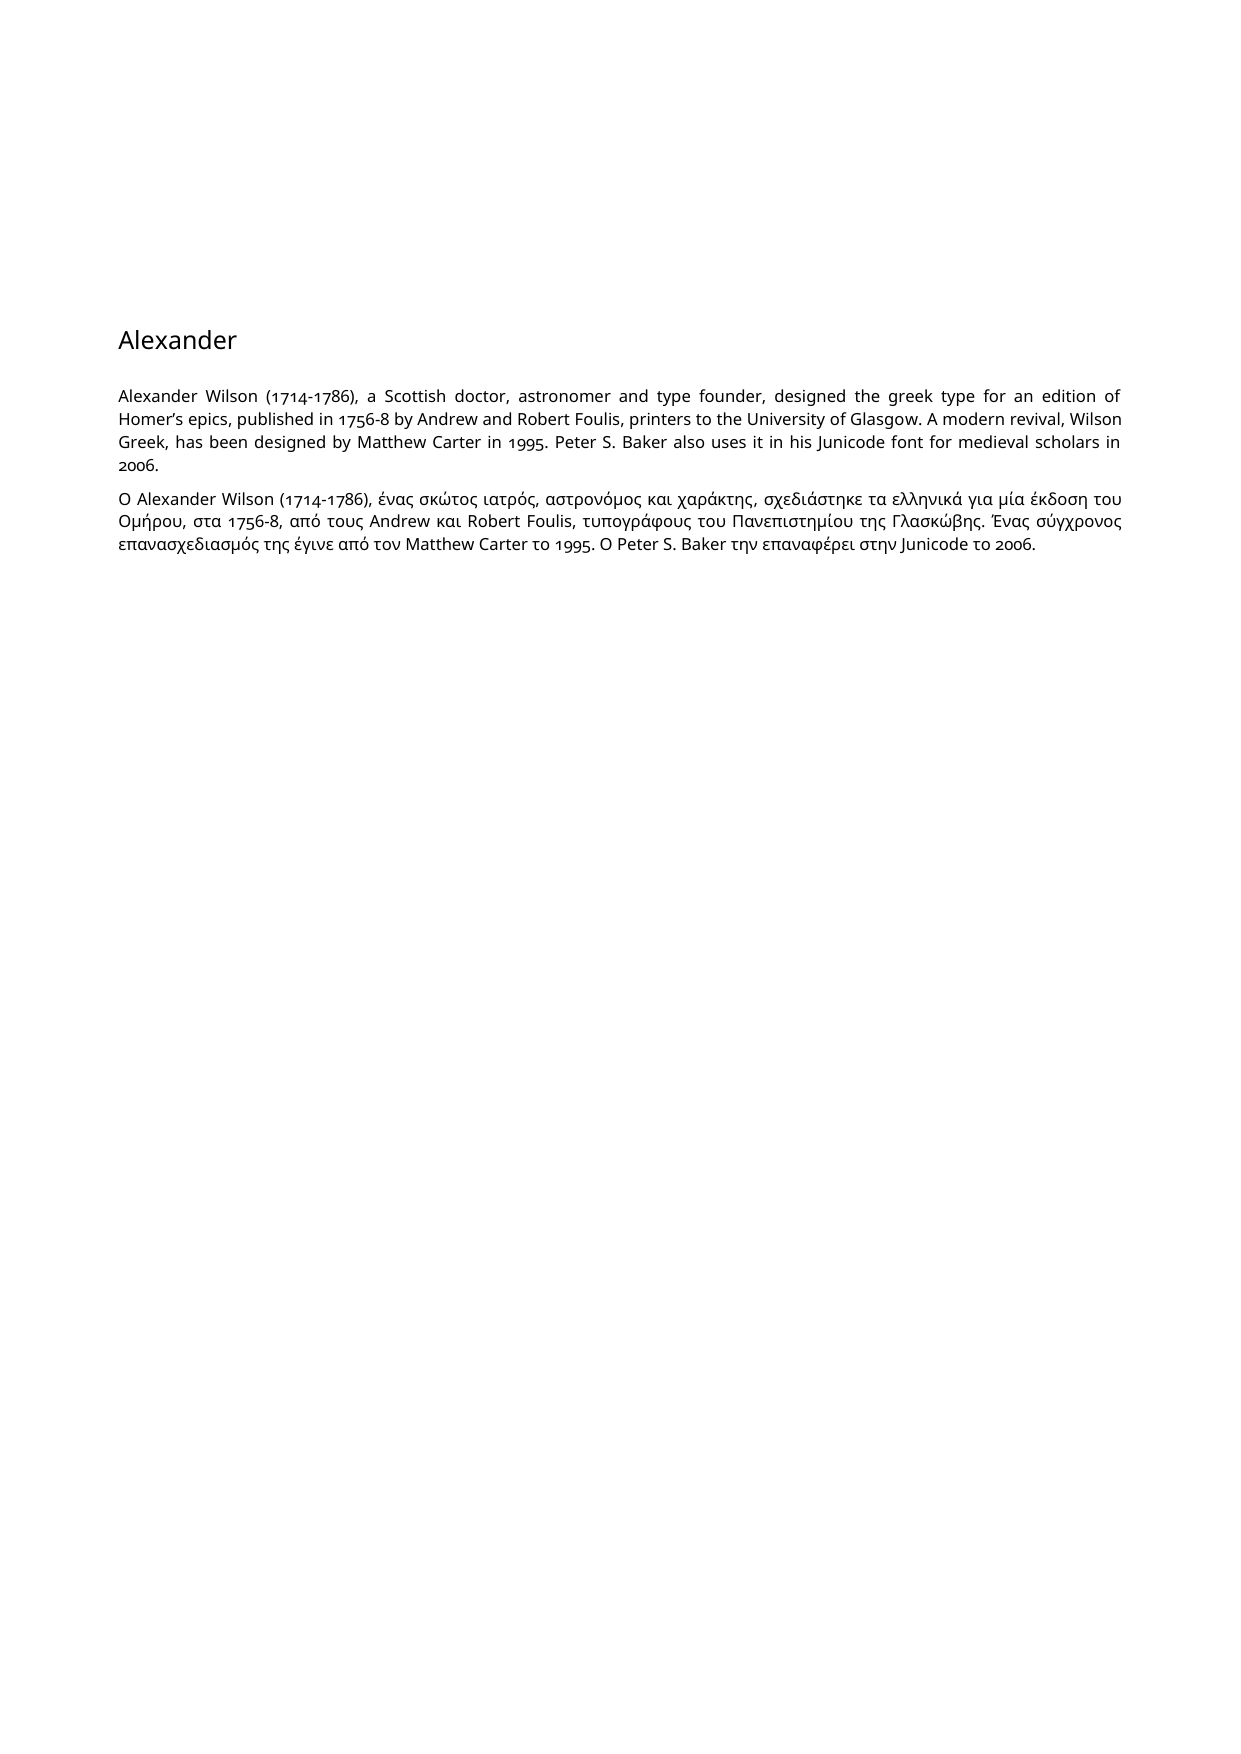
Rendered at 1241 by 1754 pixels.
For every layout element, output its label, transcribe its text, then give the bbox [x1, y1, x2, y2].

text Ο Alexander Wilson (1714-1786), ένας σκώτος ιατρός, αστρονόμος και χαράκτης, σχεδιάστηκε τα ελληνικά για μία έκδοση του Ομήρου, στα 1756-8, από τους Andrew και Robert Foulis, τυπογράφους του Πανεπιστημίου της Γλασκώβης. Ένας σύγχρονος επανασχεδιασμός της έγινε από τον Matthew Carter το 1995. Ο Peter S. Baker την επαναφέρει στην Junicode το 2006. [118, 487, 1122, 555]
text Alexander Wilson (1714-1786), a Scottish doctor, astronomer and type founder, designed the greek type for an edition of Homer’s epics, published in 1756-8 by Andrew and Robert Foulis, printers to the University of Glasgow. A modern revival, Wilson Greek, has been designed by Matthew Carter in 1995. Peter S. Baker also uses it in his Junicode font for medieval scholars in 2006. [118, 385, 1122, 476]
text Alexander [118, 322, 1122, 357]
